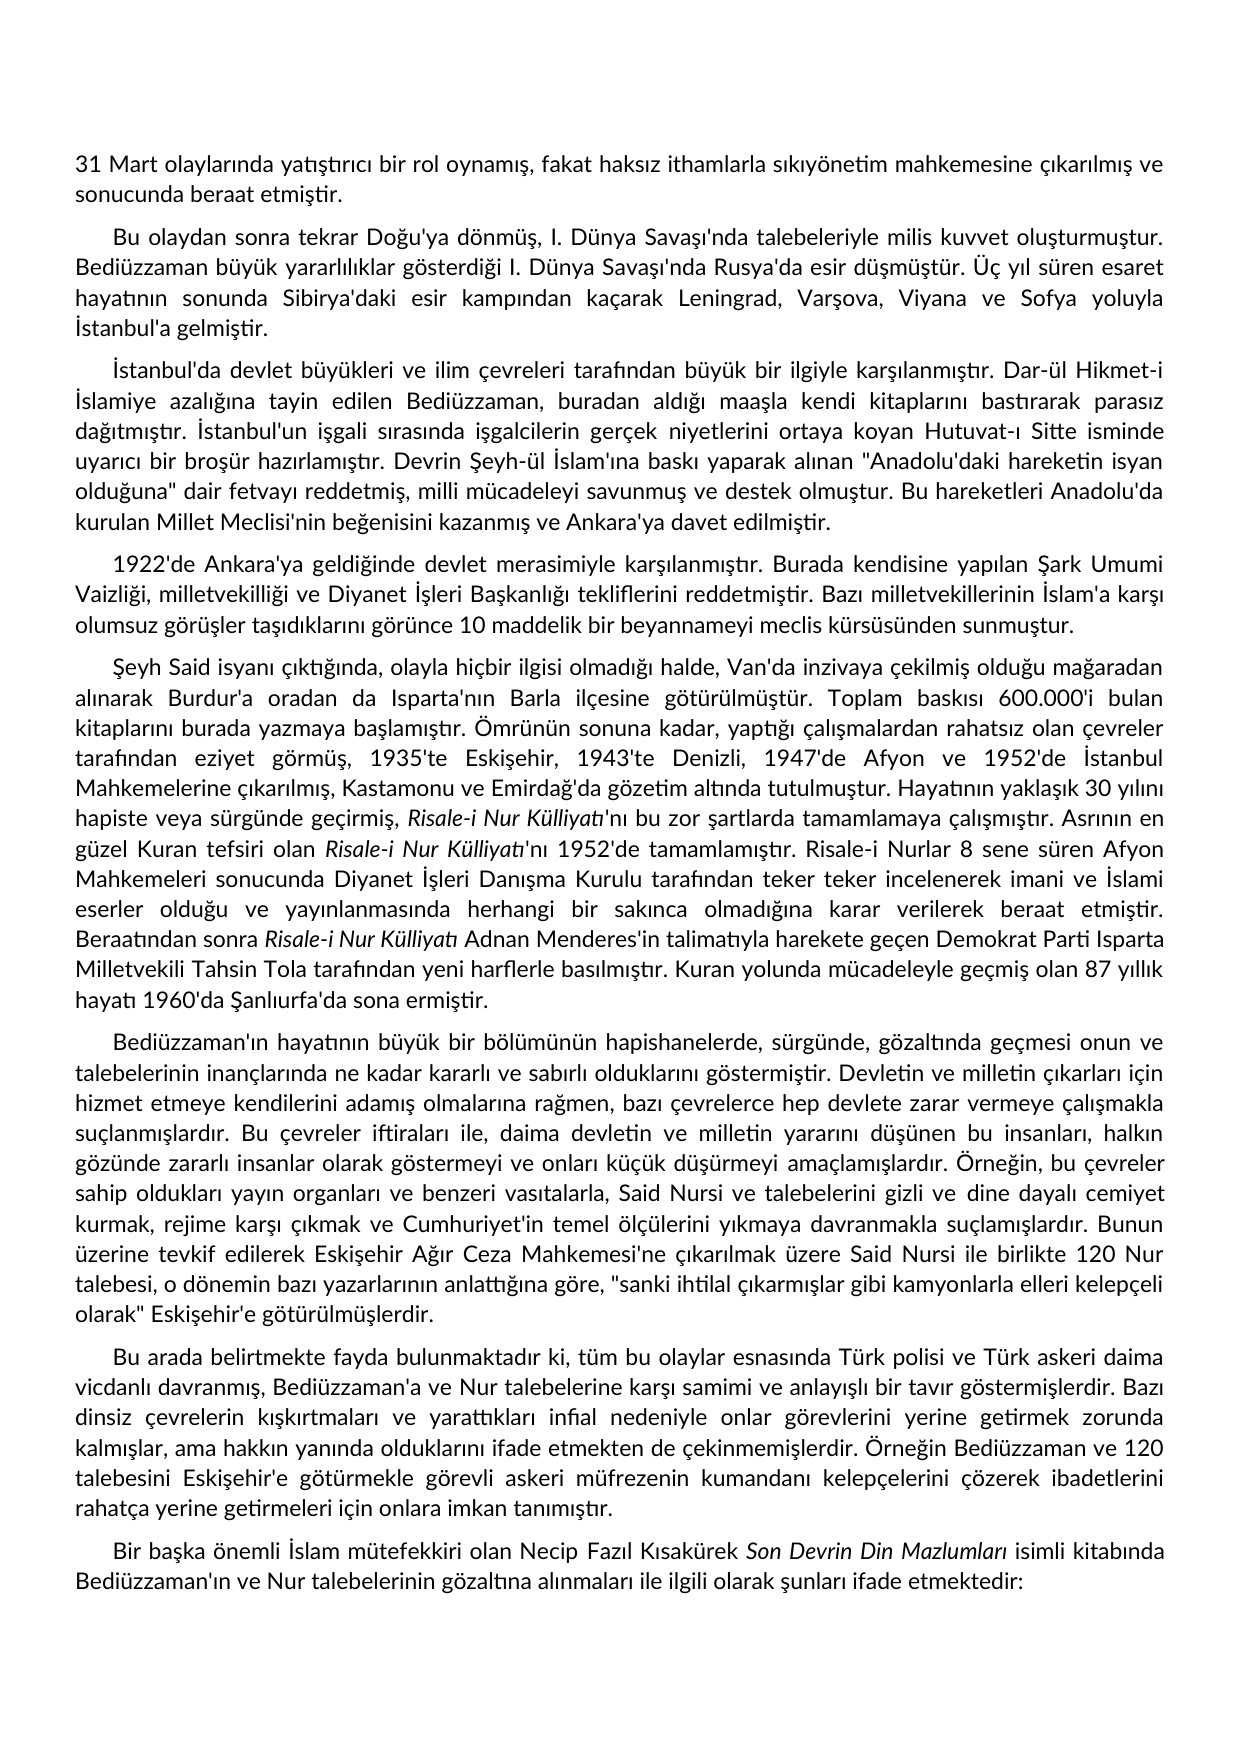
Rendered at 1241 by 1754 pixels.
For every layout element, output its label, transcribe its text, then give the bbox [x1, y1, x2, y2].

text 31 Mart olaylarında yatıştırıcı bir rol oynamış, fakat haksız ithamlarla sıkıyönetim mahkemesine çıkarılmış ve sonucunda beraat etmiştir. [75, 150, 1165, 208]
text Bu arada belirtmekte fayda bulunmaktadır ki, tüm bu olaylar esnasında Türk polisi ve Türk askeri daima vicdanlı davranmış, Bediüzzaman'a ve Nur talebelerine karşı samimi ve anlayışlı bir tavır göstermişlerdir. Bazı dinsiz çevrelerin kışkırtmaları ve yarattıkları infial nedeniyle onlar görevlerini yerine getirmek zorunda kalmışlar, ama hakkın yanında olduklarını ifade etmekten de çekinmemişlerdir. Örneğin Bediüzzaman ve 120 talebesini Eskişehir'e götürmekle görevli askeri müfrezenin kumandanı kelepçelerini çözerek ibadetlerini rahatça yerine getirmeleri için onlara imkan tanımıştır. [75, 1343, 1165, 1521]
text 1922'de Ankara'ya geldiğinde devlet merasimiyle karşılanmıştır. Burada kendisine yapılan Şark Umumi Vaizliği, milletvekilliği ve Diyanet İşleri Başkanlığı tekliflerini reddetmiştir. Bazı milletvekillerinin İslam'a karşı olumsuz görüşler taşıdıklarını görünce 10 maddelik bir beyannameyi meclis kürsüsünden sunmuştur. [75, 550, 1165, 638]
text İstanbul'da devlet büyükleri ve ilim çevreleri tarafından büyük bir ilgiyle karşılanmıştır. Dar-ül Hikmet-i İslamiye azalığına tayin edilen Bediüzzaman, buradan aldığı maaşla kendi kitaplarını bastırarak parasız dağıtmıştır. İstanbul'un işgali sırasında işgalcilerin gerçek niyetlerini ortaya koyan Hutuvat-ı Sitte isminde uyarıcı bir broşür hazırlamıştır. Devrin Şeyh-ül İslam'ına baskı yaparak alınan "Anadolu'daki hareketin isyan olduğuna" dair fetvayı reddetmiş, milli mücadeleyi savunmuş ve destek olmuştur. Bu hareketleri Anadolu'da kurulan Millet Meclisi'nin beğenisini kazanmış ve Ankara'ya davet edilmiştir. [75, 356, 1165, 535]
text Bir başka önemli İslam mütefekkiri olan Necip Fazıl Kısakürek Son Devrin Din Mazlumları isimli kitabında Bediüzzaman'ın ve Nur talebelerinin gözaltına alınmaları ile ilgili olarak şunları ifade etmektedir: [75, 1536, 1165, 1594]
text Bediüzzaman'ın hayatının büyük bir bölümünün hapishanelerde, sürgünde, gözaltında geçmesi onun ve talebelerinin inançlarında ne kadar kararlı ve sabırlı olduklarını göstermiştir. Devletin ve milletin çıkarları için hizmet etmeye kendilerini adamış olmalarına rağmen, bazı çevrelerce hep devlete zarar vermeye çalışmakla suçlanmışlardır. Bu çevreler iftiraları ile, daima devletin ve milletin yararını düşünen bu insanları, halkın gözünde zararlı insanlar olarak göstermeyi ve onları küçük düşürmeyi amaçlamışlardır. Örneğin, bu çevreler sahip oldukları yayın organları ve benzeri vasıtalarla, Said Nursi ve talebelerini gizli ve dine dayalı cemiyet kurmak, rejime karşı çıkmak ve Cumhuriyet'in temel ölçülerini yıkmaya davranmakla suçlamışlardır. Bunun üzerine tevkif edilerek Eskişehir Ağır Ceza Mahkemesi'ne çıkarılmak üzere Said Nursi ile birlikte 120 Nur talebesi, o dönemin bazı yazarlarının anlattığına göre, "sanki ihtilal çıkarmışlar gibi kamyonlarla elleri kelepçeli olarak" Eskişehir'e götürülmüşlerdir. [75, 1028, 1165, 1327]
text Bu olaydan sonra tekrar Doğu'ya dönmüş, I. Dünya Savaşı'nda talebeleriyle milis kuvvet oluşturmuştur. Bediüzzaman büyük yararlılıklar gösterdiği I. Dünya Savaşı'nda Rusya'da esir düşmüştür. Üç yıl süren esaret hayatının sonunda Sibirya'daki esir kampından kaçarak Leningrad, Varşova, Viyana ve Sofya yoluyla İstanbul'a gelmiştir. [75, 223, 1165, 341]
text Şeyh Said isyanı çıktığında, olayla hiçbir ilgisi olmadığı halde, Van'da inzivaya çekilmiş olduğu mağaradan alınarak Burdur'a oradan da Isparta'nın Barla ilçesine götürülmüştür. Toplam baskısı 600.000'i bulan kitaplarını burada yazmaya başlamıştır. Ömrünün sonuna kadar, yaptığı çalışmalardan rahatsız olan çevreler tarafından eziyet görmüş, 1935'te Eskişehir, 1943'te Denizli, 1947'de Afyon ve 1952'de İstanbul Mahkemelerine çıkarılmış, Kastamonu ve Emirdağ'da gözetim altında tutulmuştur. Hayatının yaklaşık 30 yılını hapiste veya sürgünde geçirmiş, Risale-i Nur Külliyatı'nı bu zor şartlarda tamamlamaya çalışmıştır. Asrının en güzel Kuran tefsiri olan Risale-i Nur Külliyatı'nı 1952'de tamamlamıştır. Risale-i Nurlar 8 sene süren Afyon Mahkemeleri sonucunda Diyanet İşleri Danışma Kurulu tarafından teker teker incelenerek imani ve İslami eserler olduğu ve yayınlanmasında herhangi bir sakınca olmadığına karar verilerek beraat etmiştir. Beraatından sonra Risale-i Nur Külliyatı Adnan Menderes'in talimatıyla harekete geçen Demokrat Parti Isparta Milletvekili Tahsin Tola tarafından yeni harflerle basılmıştır. Kuran yolunda mücadeleyle geçmiş olan 87 yıllık hayatı 1960'da Şanlıurfa'da sona ermiştir. [75, 653, 1165, 1013]
